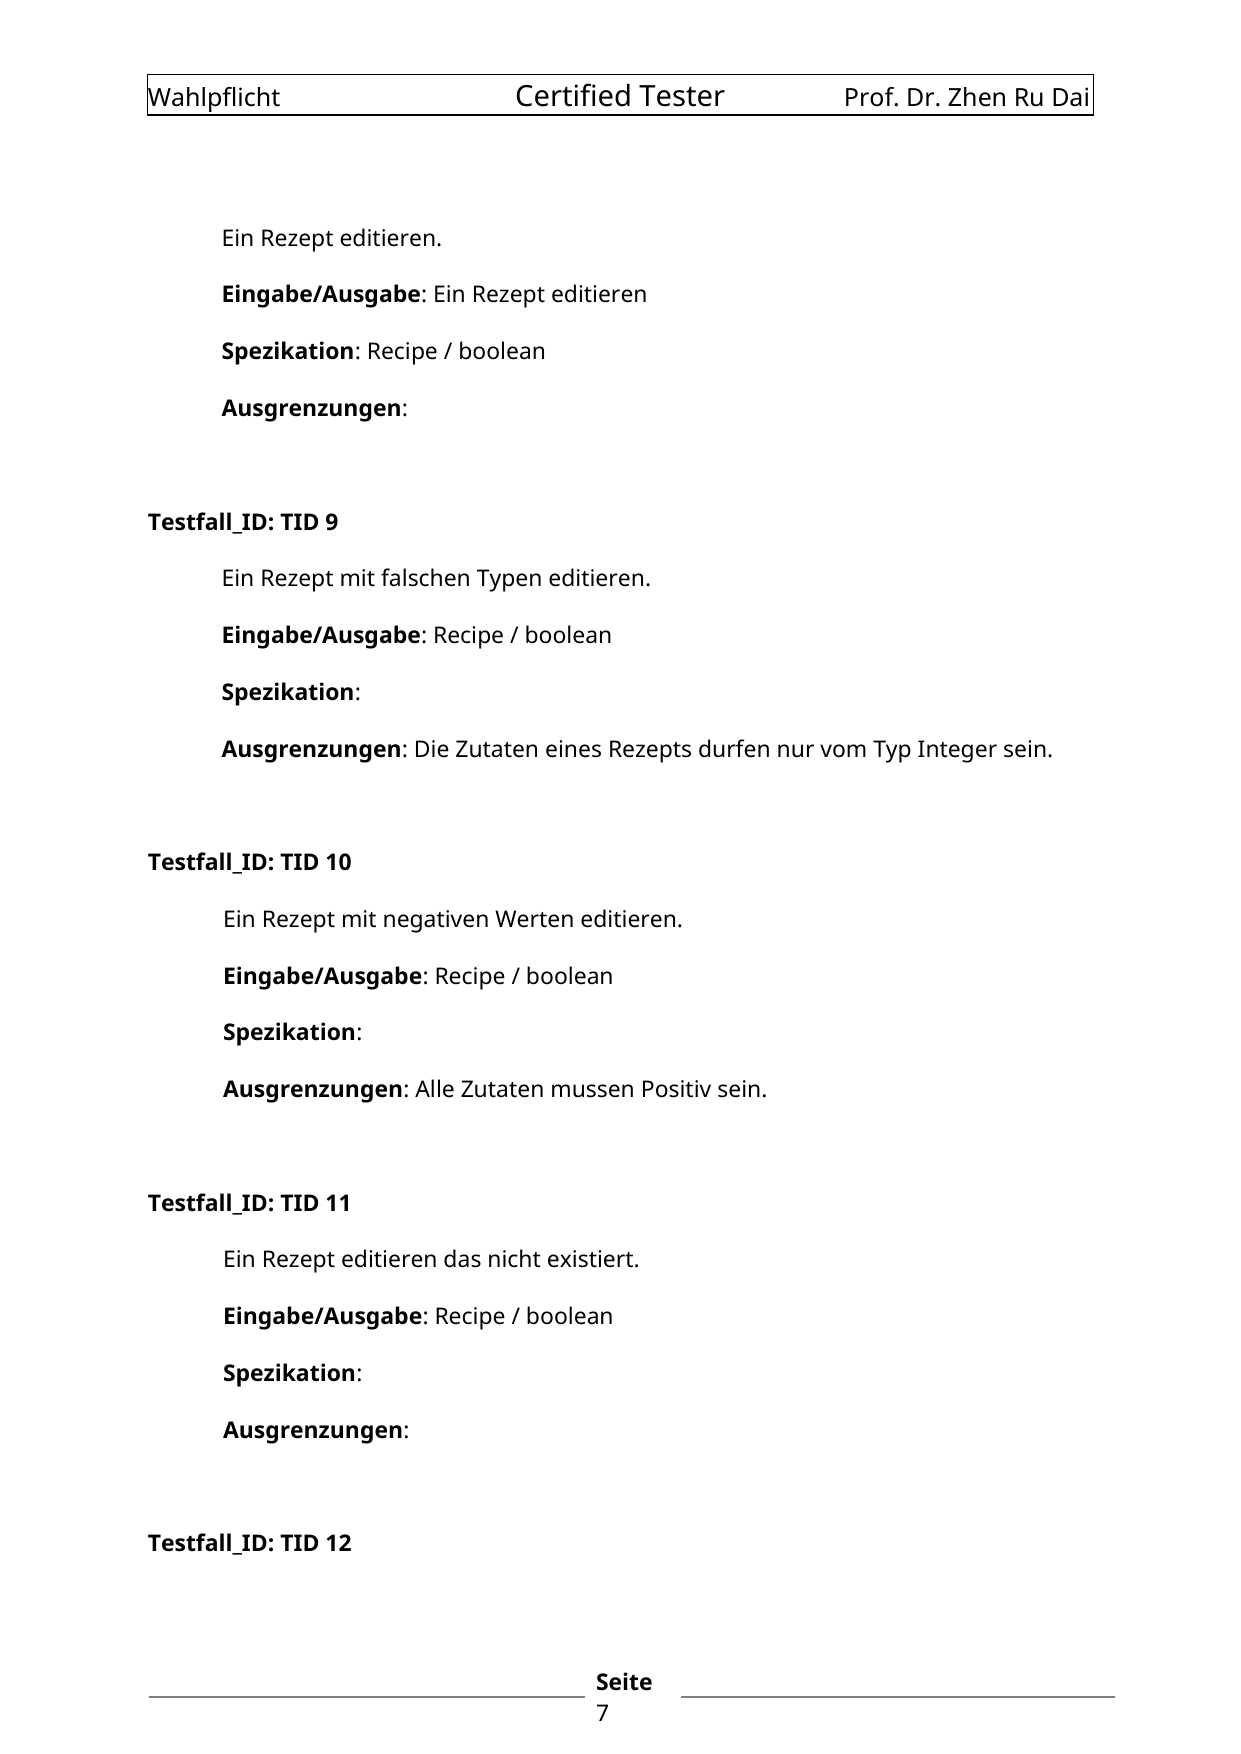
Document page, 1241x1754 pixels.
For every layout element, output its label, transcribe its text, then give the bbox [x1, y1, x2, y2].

text Ausgrenzungen: Die Zutaten eines Rezepts durfen nur vom Typ Integer sein. [148, 732, 1093, 764]
text Eingabe/Ausgabe: Recipe / boolean [148, 959, 1093, 991]
text Ein Rezept mit falschen Typen editieren. [148, 562, 1093, 593]
text Ein Rezept editieren das nicht existiert. [148, 1243, 1093, 1275]
text Ein Rezept mit negativen Werten editieren. [148, 903, 1093, 934]
text Spezikation: [148, 1016, 1093, 1048]
text Eingabe/Ausgabe: Recipe / boolean [148, 619, 1093, 650]
text Ein Rezept editieren. [148, 222, 1093, 253]
text Testfall_ID: TID 10 [148, 846, 1093, 877]
text Testfall_ID: TID 9 [148, 505, 1093, 537]
text Eingabe/Ausgabe: Recipe / boolean [148, 1300, 1093, 1331]
text Testfall_ID: TID 12 [148, 1527, 1093, 1558]
text Testfall_ID: TID 11 [148, 1187, 1093, 1218]
text Ausgrenzungen: [148, 1414, 1093, 1445]
text Eingabe/Ausgabe: Ein Rezept editieren [148, 278, 1093, 309]
text Ausgrenzungen: [148, 392, 1093, 423]
text Ausgrenzungen: Alle Zutaten mussen Positiv sein. [148, 1073, 1093, 1104]
text Spezikation: Recipe / boolean [148, 335, 1093, 366]
text Spezikation: [148, 1357, 1093, 1388]
text Spezikation: [148, 676, 1093, 707]
